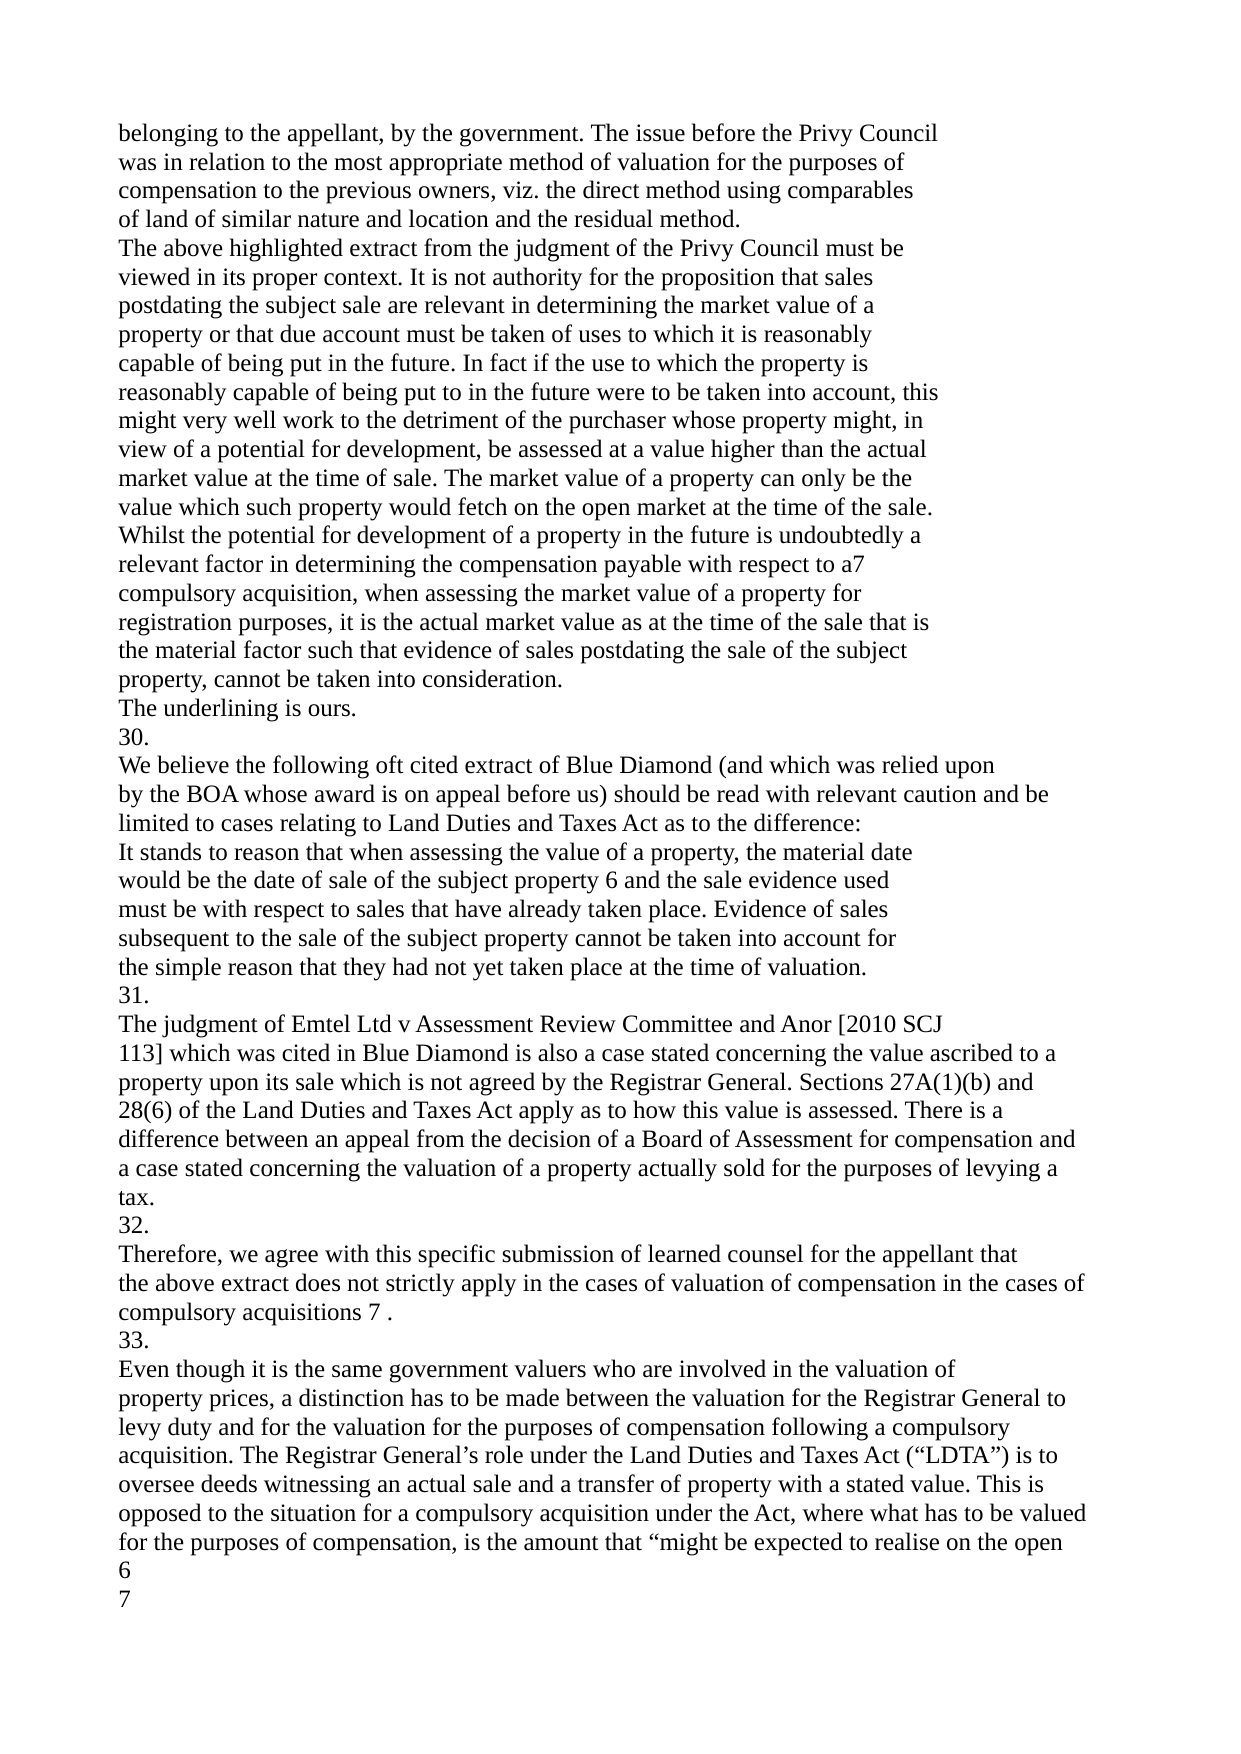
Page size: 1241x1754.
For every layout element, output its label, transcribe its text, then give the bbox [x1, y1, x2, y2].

text Whilst the potential for development of a property in the future is undoubtedly a [118, 521, 1122, 549]
text The underlining is ours. [118, 693, 1122, 722]
text of land of similar nature and location and the residual method. [118, 204, 1122, 233]
text the above extract does not strictly apply in the cases of valuation of compensation in the cases of [118, 1268, 1122, 1297]
text tax. [118, 1182, 1122, 1211]
text oversee deeds witnessing an actual sale and a transfer of property with a stated value. This is [118, 1469, 1122, 1498]
text might very well work to the detriment of the purchaser whose property might, in [118, 406, 1122, 434]
text property or that due account must be taken of uses to which it is reasonably [118, 319, 1122, 348]
text 33. [118, 1326, 1122, 1354]
text capable of being put in the future. In fact if the use to which the property is [118, 348, 1122, 377]
text view of a potential for development, be assessed at a value higher than the actual [118, 434, 1122, 463]
text belonging to the appellant, by the government. The issue before the Privy Council [118, 118, 1122, 147]
text 6 [118, 1556, 1122, 1584]
text relevant factor in determining the compensation payable with respect to a7 [118, 549, 1122, 578]
text a case stated concerning the valuation of a property actually sold for the purposes of levying a [118, 1153, 1122, 1182]
text difference between an appeal from the decision of a Board of Assessment for compensation and [118, 1124, 1122, 1153]
text 28(6) of the Land Duties and Taxes Act apply as to how this value is assessed. There is a [118, 1096, 1122, 1124]
text the material factor such that evidence of sales postdating the sale of the subject [118, 636, 1122, 664]
text Therefore, we agree with this specific submission of learned counsel for the appellant that [118, 1239, 1122, 1268]
text limited to cases relating to Land Duties and Taxes Act as to the difference: [118, 808, 1122, 837]
text subsequent to the sale of the subject property cannot be taken into account for [118, 923, 1122, 952]
text 31. [118, 981, 1122, 1009]
text levy duty and for the valuation for the purposes of compensation following a compulsory [118, 1412, 1122, 1441]
text The above highlighted extract from the judgment of the Privy Council must be [118, 233, 1122, 262]
text opposed to the situation for a compulsory acquisition under the Act, where what has to be valued [118, 1498, 1122, 1527]
text market value at the time of sale. The market value of a property can only be the [118, 463, 1122, 492]
text viewed in its proper context. It is not authority for the proposition that sales [118, 262, 1122, 291]
text the simple reason that they had not yet taken place at the time of valuation. [118, 952, 1122, 981]
text property prices, a distinction has to be made between the valuation for the Registrar General to [118, 1383, 1122, 1412]
text property, cannot be taken into consideration. [118, 664, 1122, 693]
text Even though it is the same government valuers who are involved in the valuation of [118, 1354, 1122, 1383]
text It stands to reason that when assessing the value of a property, the material date [118, 837, 1122, 866]
text property upon its sale which is not agreed by the Registrar General. Sections 27A(1)(b) and [118, 1067, 1122, 1096]
text value which such property would fetch on the open market at the time of the sale. [118, 492, 1122, 521]
text The judgment of Emtel Ltd v Assessment Review Committee and Anor [2010 SCJ [118, 1009, 1122, 1038]
text by the BOA whose award is on appeal before us) should be read with relevant caution and be [118, 779, 1122, 808]
text We believe the following oft cited extract of Blue Diamond (and which was relied upon [118, 751, 1122, 779]
text compulsory acquisition, when assessing the market value of a property for [118, 578, 1122, 607]
text was in relation to the most appropriate method of valuation for the purposes of [118, 147, 1122, 176]
text reasonably capable of being put to in the future were to be taken into account, this [118, 377, 1122, 406]
text would be the date of sale of the subject property 6 and the sale evidence used [118, 866, 1122, 894]
text acquisition. The Registrar General’s role under the Land Duties and Taxes Act (“LDTA”) is to [118, 1441, 1122, 1469]
text 30. [118, 722, 1122, 751]
text registration purposes, it is the actual market value as at the time of the sale that is [118, 607, 1122, 636]
text must be with respect to sales that have already taken place. Evidence of sales [118, 894, 1122, 923]
text 113] which was cited in Blue Diamond is also a case stated concerning the value ascribed to a [118, 1038, 1122, 1067]
text for the purposes of compensation, is the amount that “might be expected to realise on the open [118, 1527, 1122, 1556]
text 7 [118, 1584, 1122, 1613]
text compulsory acquisitions 7 . [118, 1297, 1122, 1326]
text postdating the subject sale are relevant in determining the market value of a [118, 291, 1122, 319]
text 32. [118, 1211, 1122, 1239]
text compensation to the previous owners, viz. the direct method using comparables [118, 176, 1122, 204]
